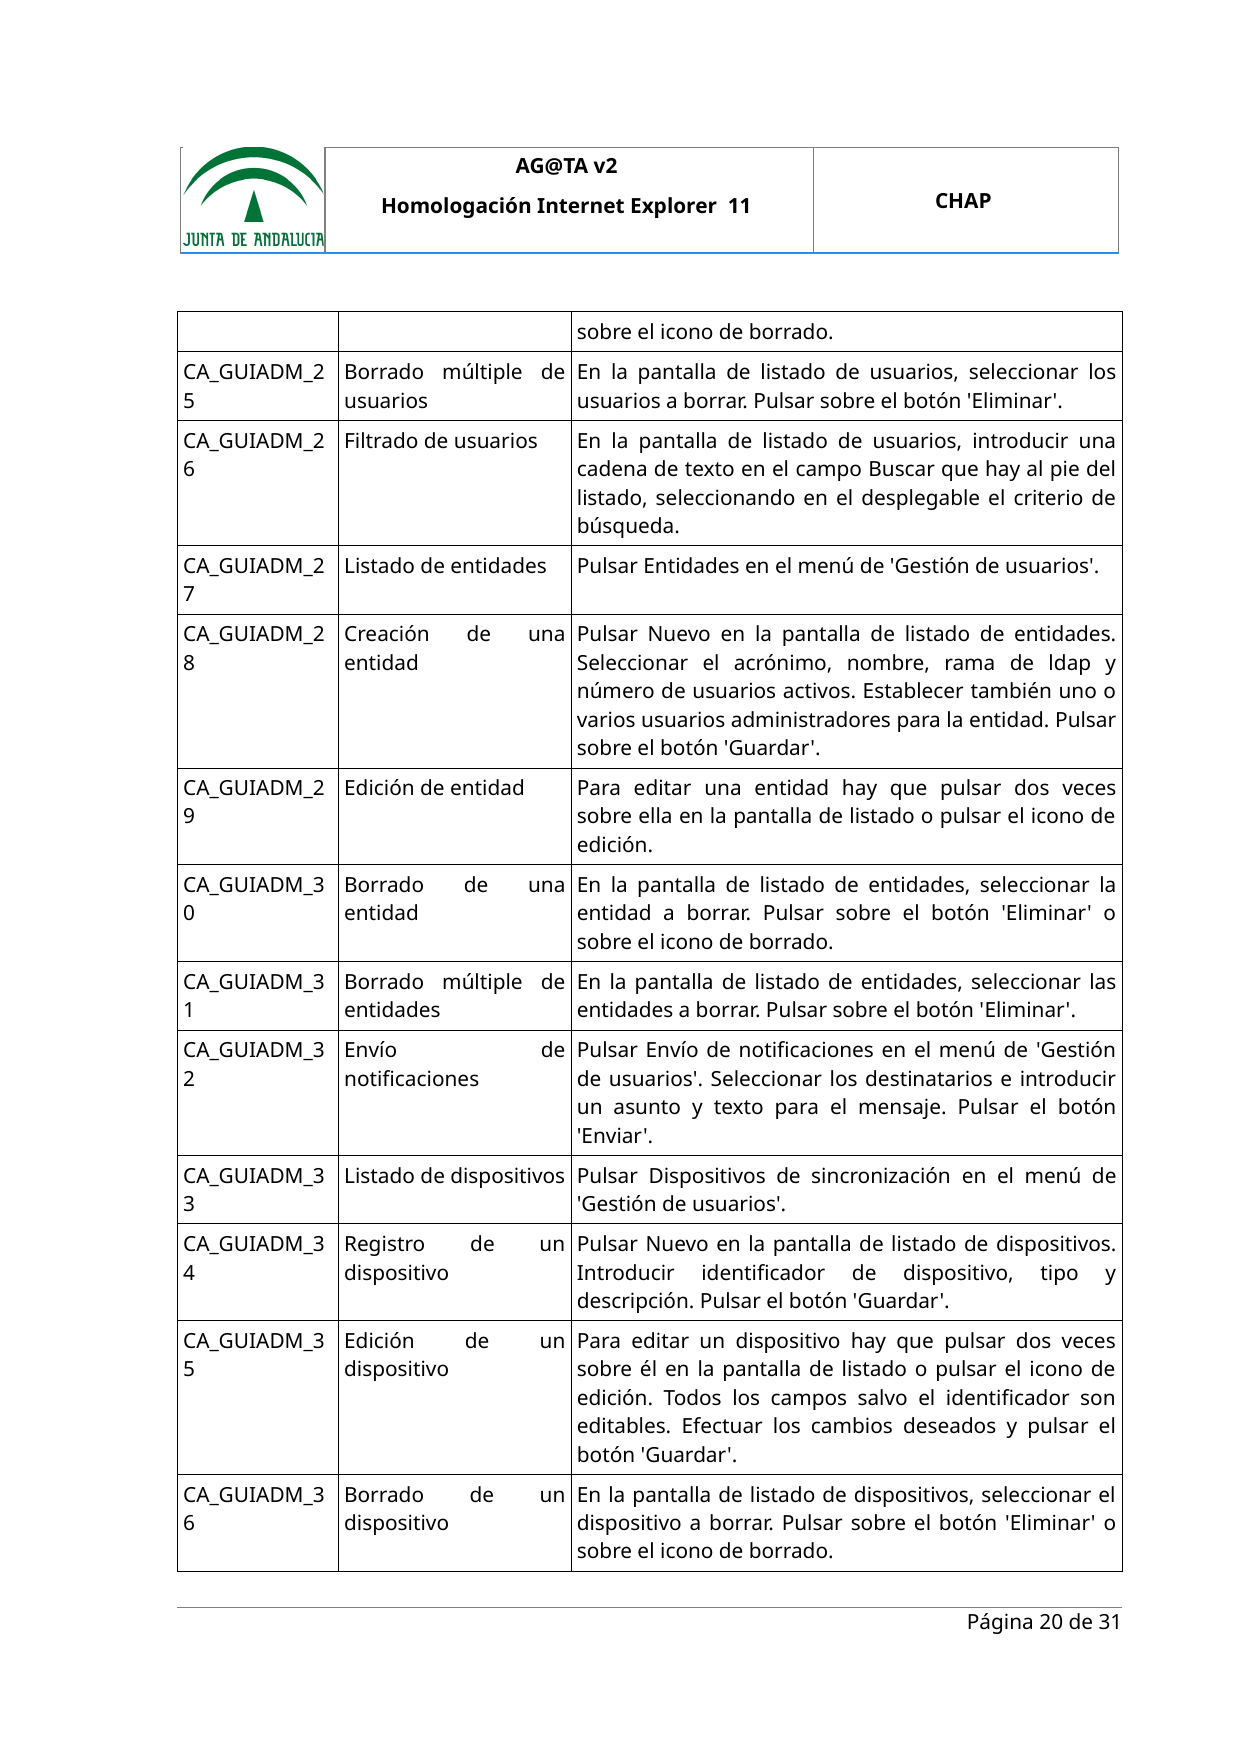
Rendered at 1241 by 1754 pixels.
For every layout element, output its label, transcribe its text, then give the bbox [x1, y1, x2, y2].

table_cell Registro de un dispositivo [339, 1224, 571, 1320]
table_cell CA_GUIADM_26 [178, 421, 338, 545]
table_cell Borrado múltiple de usuarios [339, 352, 571, 420]
table_cell [178, 312, 338, 351]
table_cell Pulsar Nuevo en la pantalla de listado de dispositivos. Introducir identificador de dispositivo, tipo y descripción. Pulsar el botón 'Guardar'. [572, 1224, 1122, 1320]
table_cell CA_GUIADM_25 [178, 352, 338, 420]
table_cell CA_GUIADM_36 [178, 1475, 338, 1571]
table_cell Borrado múltiple de entidades [339, 962, 571, 1029]
table_cell En la pantalla de listado de usuarios, seleccionar los usuarios a borrar. Pulsar sobre el botón 'Eliminar'. [572, 352, 1122, 420]
table_cell [339, 312, 571, 351]
table_cell CA_GUIADM_33 [178, 1156, 338, 1223]
table_cell CA_GUIADM_35 [178, 1321, 338, 1474]
table_cell Borrado de una entidad [339, 865, 571, 961]
table_cell En la pantalla de listado de entidades, seleccionar las entidades a borrar. Pulsar sobre el botón 'Eliminar'. [572, 962, 1122, 1029]
picture [183, 147, 324, 246]
table_cell Pulsar Nuevo en la pantalla de listado de entidades. Seleccionar el acrónimo, nombre, rama de ldap y número de usuarios activos. Establecer también uno o varios usuarios administradores para la entidad. Pulsar sobre el botón 'Guardar'. [572, 615, 1122, 767]
table_cell Pulsar Dispositivos de sincronización en el menú de 'Gestión de usuarios'. [572, 1156, 1122, 1223]
table_cell Listado de dispositivos [339, 1156, 571, 1223]
table_cell CA_GUIADM_31 [178, 962, 338, 1029]
table_cell En la pantalla de listado de dispositivos, seleccionar el dispositivo a borrar. Pulsar sobre el botón 'Eliminar' o sobre el icono de borrado. [572, 1475, 1122, 1571]
table_cell sobre el icono de borrado. [572, 312, 1122, 351]
table_cell Para editar una entidad hay que pulsar dos veces sobre ella en la pantalla de listado o pulsar el icono de edición. [572, 769, 1122, 864]
table_cell Para editar un dispositivo hay que pulsar dos veces sobre él en la pantalla de listado o pulsar el icono de edición. Todos los campos salvo el identificador son editables. Efectuar los cambios deseados y pulsar el botón 'Guardar'. [572, 1321, 1122, 1474]
table_cell Borrado de un dispositivo [339, 1475, 571, 1571]
table_cell Pulsar Envío de notificaciones en el menú de 'Gestión de usuarios'. Seleccionar los destinatarios e introducir un asunto y texto para el mensaje. Pulsar el botón 'Enviar'. [572, 1031, 1122, 1155]
table_cell Filtrado de usuarios [339, 421, 571, 545]
table_cell Envío de notificaciones [339, 1031, 571, 1155]
table_cell CA_GUIADM_27 [178, 546, 338, 614]
table_cell Edición de un dispositivo [339, 1321, 571, 1474]
table_cell Edición de entidad [339, 769, 571, 864]
table_cell En la pantalla de listado de usuarios, introducir una cadena de texto en el campo Buscar que hay al pie del listado, seleccionando en el desplegable el criterio de búsqueda. [572, 421, 1122, 545]
table_cell CA_GUIADM_30 [178, 865, 338, 961]
table_cell CA_GUIADM_29 [178, 769, 338, 864]
table_cell En la pantalla de listado de entidades, seleccionar la entidad a borrar. Pulsar sobre el botón 'Eliminar' o sobre el icono de borrado. [572, 865, 1122, 961]
table_cell CA_GUIADM_28 [178, 615, 338, 767]
table_cell CA_GUIADM_34 [178, 1224, 338, 1320]
table_cell Listado de entidades [339, 546, 571, 614]
table_cell Pulsar Entidades en el menú de 'Gestión de usuarios'. [572, 546, 1122, 614]
table_cell CA_GUIADM_32 [178, 1031, 338, 1155]
table_cell Creación de una entidad [339, 615, 571, 767]
